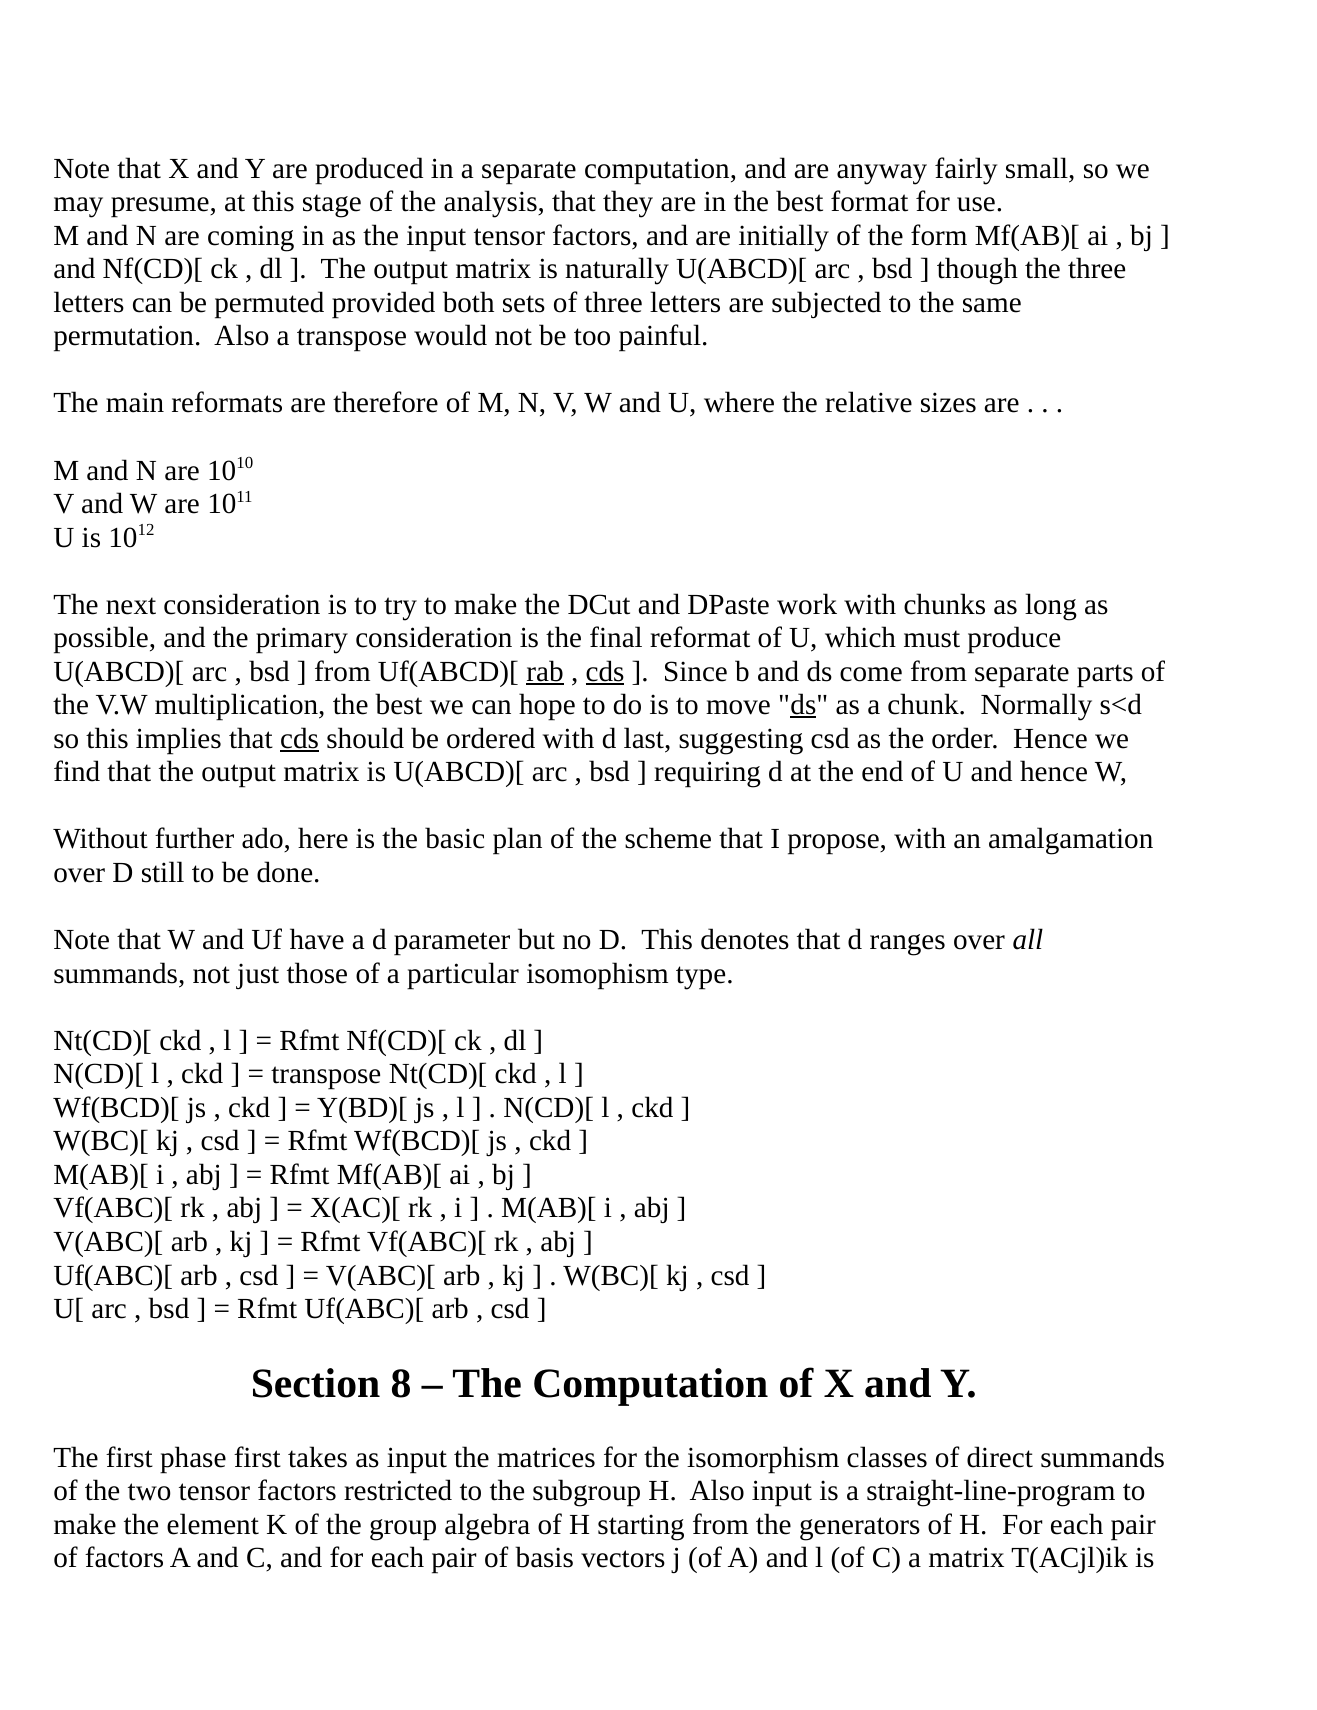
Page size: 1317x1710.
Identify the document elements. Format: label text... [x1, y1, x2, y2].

text Note that X and Y are produced in a separate computation, and are anyway fairly small, so we may presume, at this stage of the analysis, that they are in the best format for use. [53, 151, 1174, 218]
text W(BC)[ kj , csd ] = Rfmt Wf(BCD)[ js , ckd ] [53, 1123, 1174, 1157]
text M and N are 1010 [53, 453, 1174, 486]
text V(ABC)[ arb , kj ] = Rfmt Vf(ABC)[ rk , abj ] [53, 1224, 1174, 1258]
text The main reformats are therefore of M, N, V, W and U, where the relative sizes are . . . [53, 386, 1174, 419]
text The first phase first takes as input the matrices for the isomorphism classes of direct summands of the two tensor factors restricted to the subgroup H. Also input is a straight-line-program to make the element K of the group algebra of H starting from the generators of H. For each pair of factors A and C, and for each pair of basis vectors j (of A) and l (of C) a matrix T(ACjl)ik is [53, 1440, 1174, 1574]
text The next consideration is to try to make the DCut and DPaste work with chunks as long as possible, and the primary consideration is the final reformat of U, which must produce [53, 587, 1174, 654]
text Section 8 – The Computation of X and Y. [53, 1358, 1174, 1406]
text Vf(ABC)[ rk , abj ] = X(AC)[ rk , i ] . M(AB)[ i , abj ] [53, 1191, 1174, 1224]
text V and W are 1011 [53, 486, 1174, 520]
text Uf(ABC)[ arb , csd ] = V(ABC)[ arb , kj ] . W(BC)[ kj , csd ] [53, 1258, 1174, 1291]
text U is 1012 [53, 520, 1174, 553]
text U(ABCD)[ arc , bsd ] from Uf(ABCD)[ rab , cds ]. Since b and ds come from separate parts of the V.W multiplication, the best we can hope to do is to move "ds" as a chunk. Normally s<d so this implies that cds should be ordered with d last, suggesting csd as the order. Hence we find that the output matrix is U(ABCD)[ arc , bsd ] requiring d at the end of U and hence W, [53, 654, 1174, 788]
text U[ arc , bsd ] = Rfmt Uf(ABC)[ arb , csd ] [53, 1291, 1174, 1325]
text Wf(BCD)[ js , ckd ] = Y(BD)[ js , l ] . N(CD)[ l , ckd ] [53, 1090, 1174, 1123]
text Note that W and Uf have a d parameter but no D. This denotes that d ranges over all summands, not just those of a particular isomophism type. [53, 922, 1174, 989]
text Nt(CD)[ ckd , l ] = Rfmt Nf(CD)[ ck , dl ] [53, 1023, 1174, 1056]
text N(CD)[ l , ckd ] = transpose Nt(CD)[ ckd , l ] [53, 1056, 1174, 1090]
text M(AB)[ i , abj ] = Rfmt Mf(AB)[ ai , bj ] [53, 1157, 1174, 1191]
text Without further ado, here is the basic plan of the scheme that I propose, with an amalgamation over D still to be done. [53, 822, 1174, 889]
text M and N are coming in as the input tensor factors, and are initially of the form Mf(AB)[ ai , bj ] and Nf(CD)[ ck , dl ]. The output matrix is naturally U(ABCD)[ arc , bsd ] though the three letters can be permuted provided both sets of three letters are subjected to the same permutation. Also a transpose would not be too painful. [53, 218, 1174, 352]
